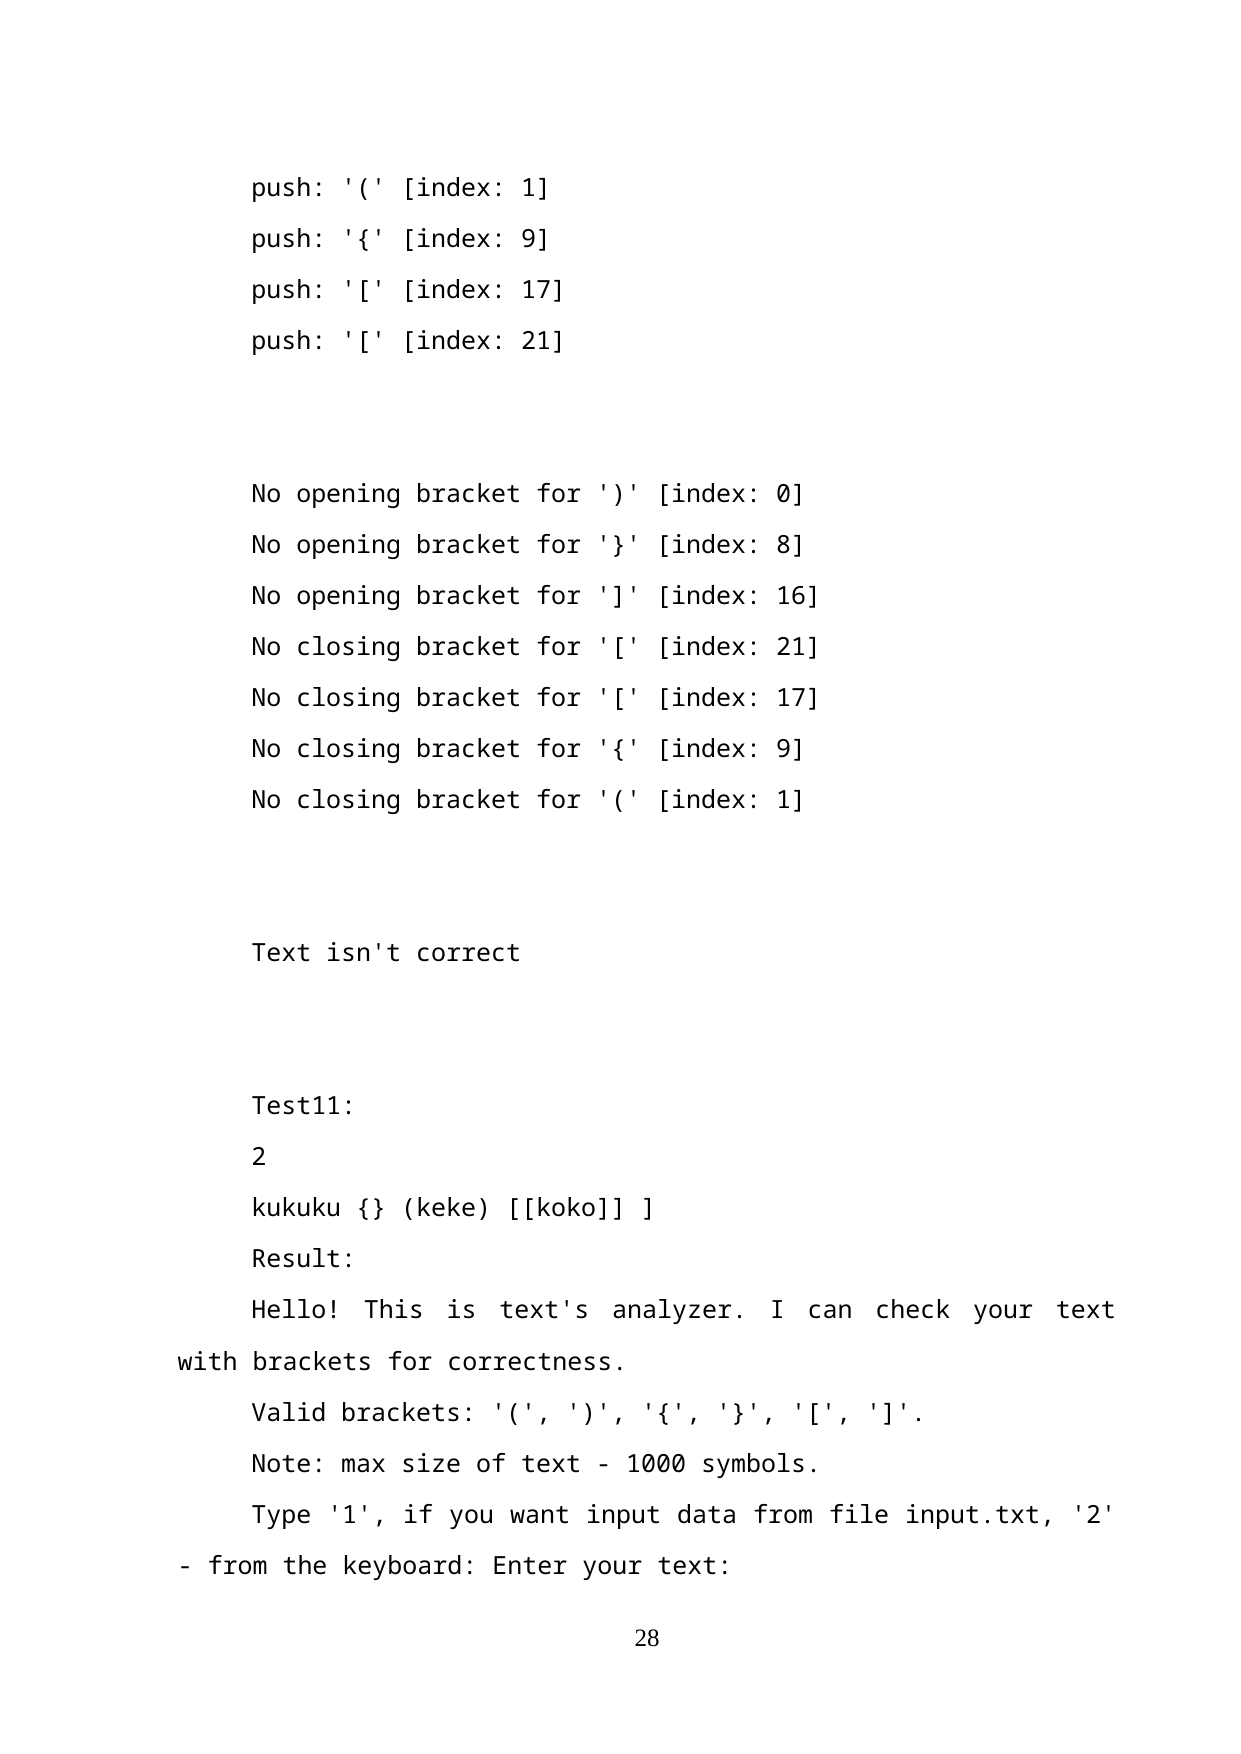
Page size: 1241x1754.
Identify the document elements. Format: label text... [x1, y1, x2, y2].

text No closing bracket for '(' [index: 1] [177, 782, 1116, 816]
text Hello! This is text's analyzer. I can check your text with brackets for correctness. [177, 1292, 1116, 1377]
text No opening bracket for ']' [index: 16] [177, 577, 1116, 612]
text Test11: [177, 1088, 1116, 1122]
text No opening bracket for '}' [index: 8] [177, 526, 1116, 561]
text Note: max size of text - 1000 symbols. [177, 1445, 1116, 1479]
text No opening bracket for ')' [index: 0] [177, 475, 1116, 509]
text kukuku {} (keke) [[koko]] ] [177, 1190, 1116, 1224]
text Type '1', if you want input data from file input.txt, '2' - from the keyboard: Enter your text: [177, 1496, 1116, 1581]
text push: '[' [index: 21] [177, 322, 1116, 356]
text 2 [177, 1139, 1116, 1173]
text No closing bracket for '[' [index: 17] [177, 679, 1116, 714]
text push: '[' [index: 17] [177, 271, 1116, 305]
text Valid brackets: '(', ')', '{', '}', '[', ']'. [177, 1394, 1116, 1428]
text Text isn't correct [177, 935, 1116, 969]
text No closing bracket for '{' [index: 9] [177, 731, 1116, 765]
text Result: [177, 1241, 1116, 1275]
text push: '{' [index: 9] [177, 220, 1116, 254]
text push: '(' [index: 1] [177, 169, 1116, 203]
text No closing bracket for '[' [index: 21] [177, 628, 1116, 663]
